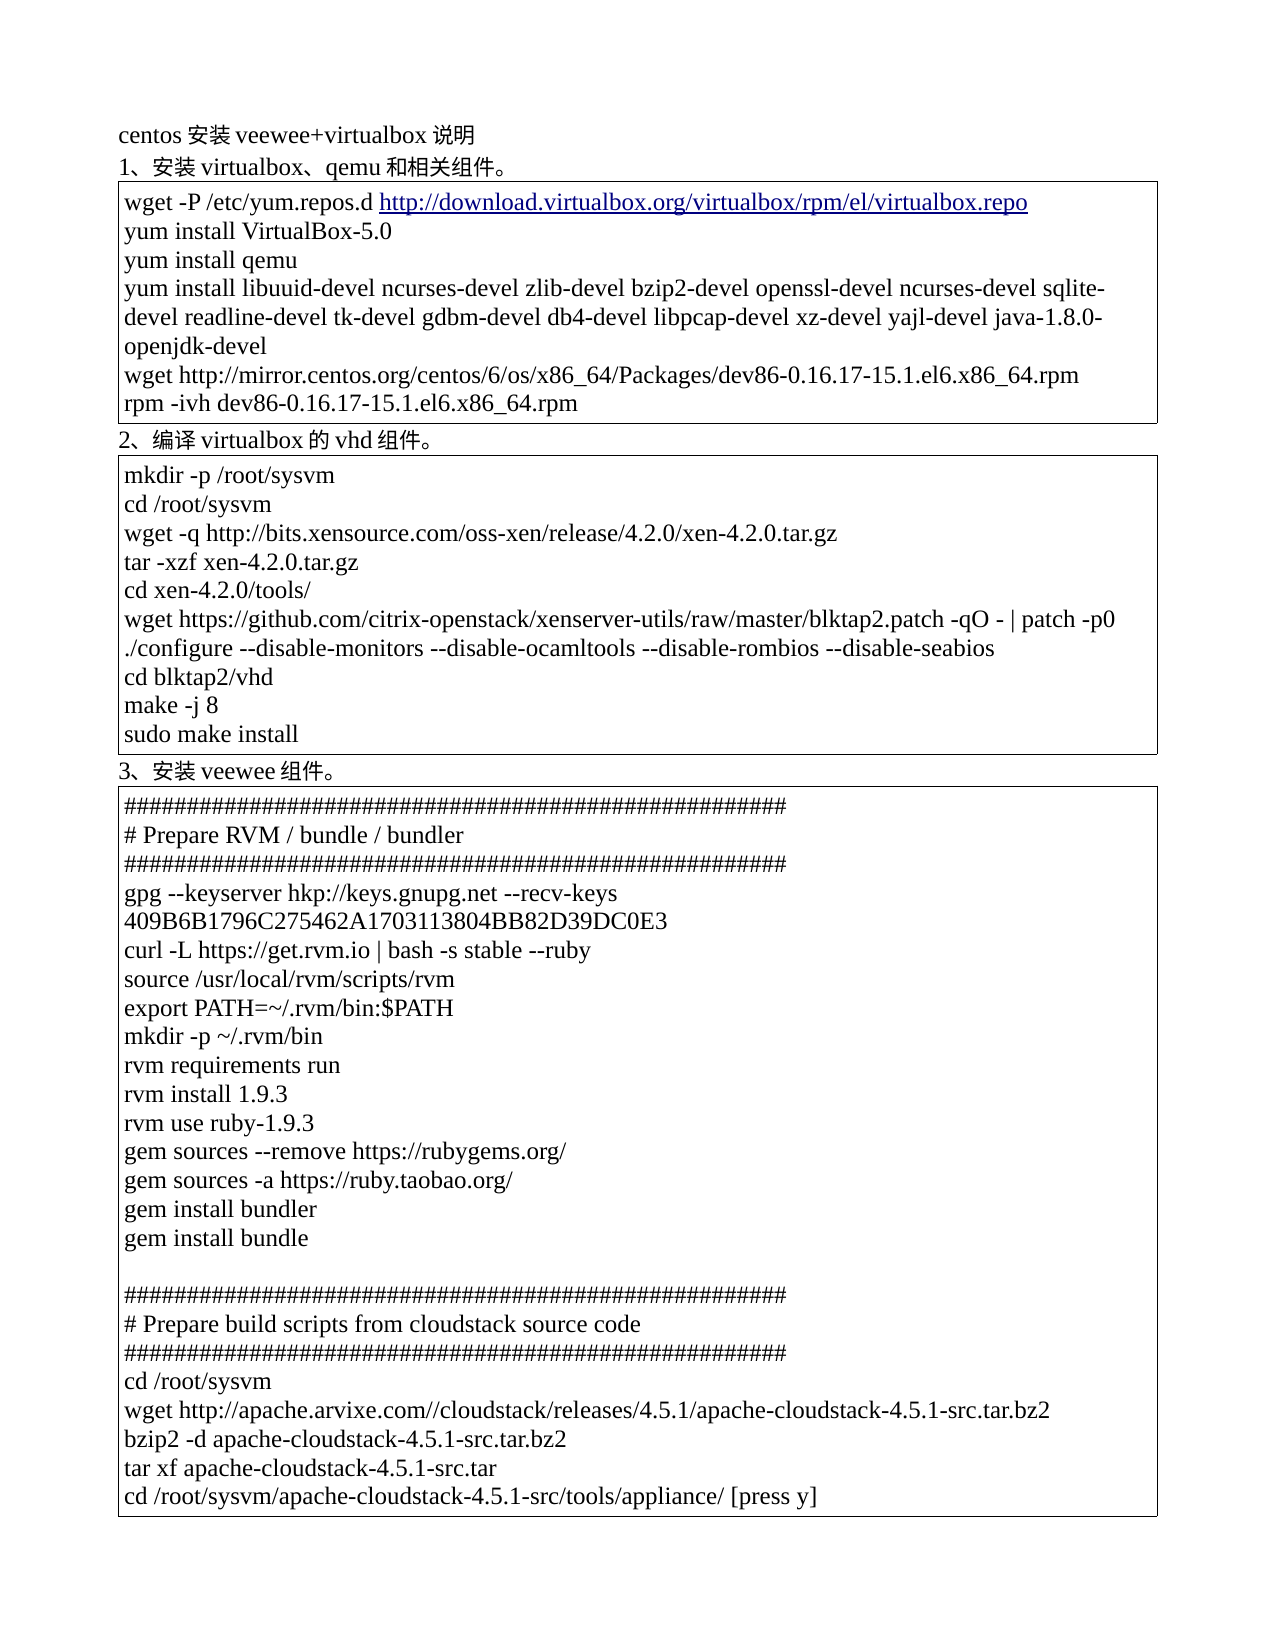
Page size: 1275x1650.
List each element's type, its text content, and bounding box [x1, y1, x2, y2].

text 1、安装virtualbox、qemu和相关组件。 [118, 150, 1157, 181]
text centos安装veewee+virtualbox说明 [118, 118, 1157, 150]
text 2、编译virtualbox的vhd组件。 [118, 424, 1157, 455]
table_header wget -P /etc/yum.repos.d http://download.virtualbox.org/virtualbox/rpm/el/virtualbox.repo yum install VirtualBox-5.0 yum install qemu yum install libuuid-devel ncurses-devel zlib-devel bzip2-devel openssl-devel ncurses-devel sqlite-devel readline-devel tk-devel gdbm-devel db4-devel libpcap-devel xz-devel yajl-devel java-1.8.0-openjdk-devel wget http://mirror.centos.org/centos/6/os/x86_64/Packages/dev86-0.16.17-15.1.el6.x86_64.rpm rpm -ivh dev86-0.16.17-15.1.el6.x86_64.rpm [119, 182, 1157, 423]
text 3、安装veewee组件。 [118, 755, 1157, 786]
table_header mkdir -p /root/sysvm cd /root/sysvm wget -q http://bits.xensource.com/oss-xen/release/4.2.0/xen-4.2.0.tar.gz tar -xzf xen-4.2.0.tar.gz cd xen-4.2.0/tools/ wget https://github.com/citrix-openstack/xenserver-utils/raw/master/blktap2.patch -qO - | patch -p0 ./configure --disable-monitors --disable-ocamltools --disable-rombios --disable-seabios cd blktap2/vhd make -j 8 sudo make install [119, 456, 1157, 754]
table_header ##################################################### # Prepare RVM / bundle / bundler ##################################################### gpg --keyserver hkp://keys.gnupg.net --recv-keys 409B6B1796C275462A1703113804BB82D39DC0E3 curl -L https://get.rvm.io | bash -s stable --ruby source /usr/local/rvm/scripts/rvm export PATH=~/.rvm/bin:$PATH mkdir -p ~/.rvm/bin rvm requirements run rvm install 1.9.3 rvm use ruby-1.9.3 gem sources --remove https://rubygems.org/ gem sources -a https://ruby.taobao.org/ gem install bundler gem install bundle ##################################################### # Prepare build scripts from cloudstack source code ##################################################### cd /root/sysvm wget http://apache.arvixe.com//cloudstack/releases/4.5.1/apache-cloudstack-4.5.1-src.tar.bz2 bzip2 -d apache-cloudstack-4.5.1-src.tar.bz2 tar xf apache-cloudstack-4.5.1-src.tar cd /root/sysvm/apache-cloudstack-4.5.1-src/tools/appliance/ [press y] [119, 787, 1157, 1516]
